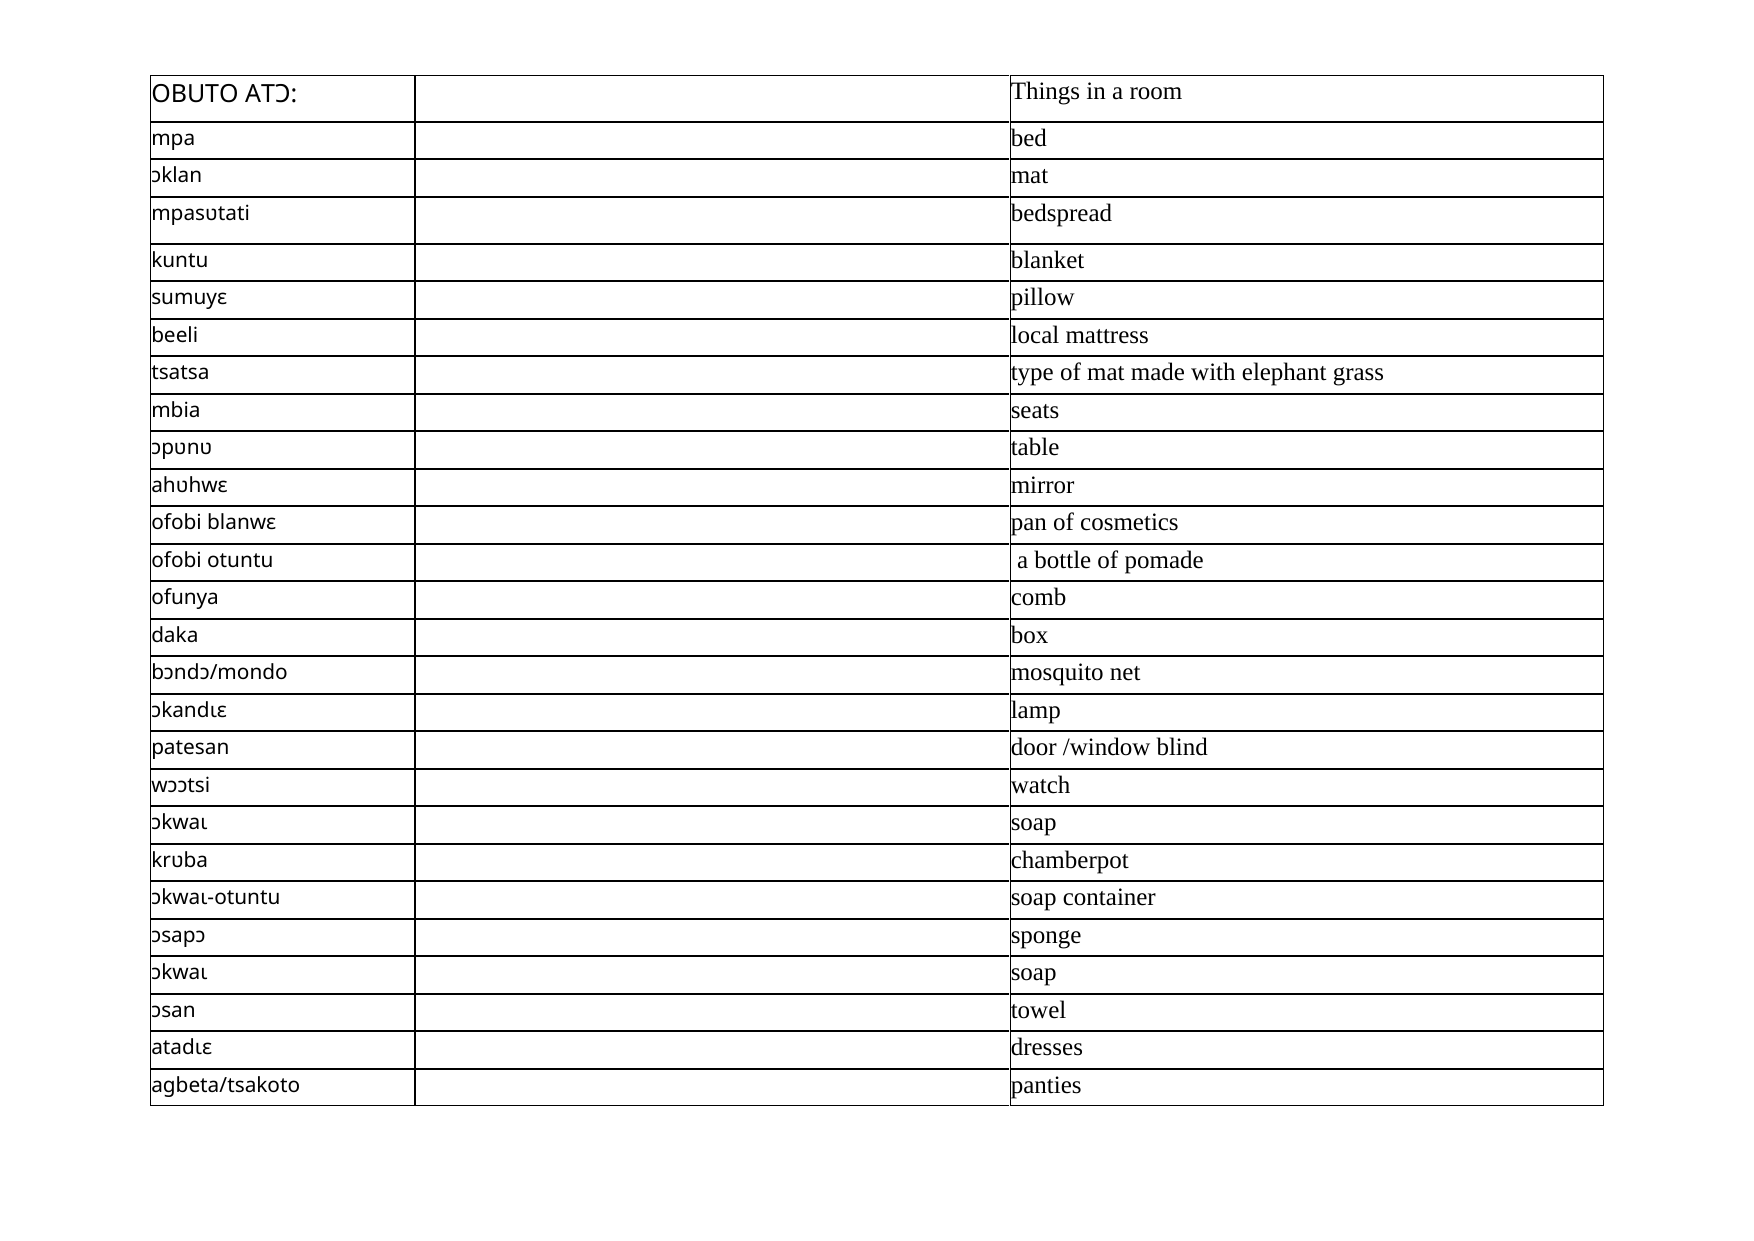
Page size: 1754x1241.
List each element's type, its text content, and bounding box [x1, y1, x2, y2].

table_cell table [1011, 432, 1603, 468]
table_cell type of mat made with elephant grass [1011, 357, 1603, 393]
table_cell local mattress [1011, 320, 1603, 355]
table_cell ofobi otuntu [151, 545, 414, 580]
table_cell pan of cosmetics [1011, 507, 1603, 543]
table_cell [416, 507, 1009, 543]
table_cell atadɩɛ [151, 1032, 414, 1068]
table_cell panties [1011, 1070, 1603, 1105]
table_cell [416, 770, 1009, 805]
table_cell watch [1011, 770, 1603, 805]
table_cell [416, 920, 1009, 955]
table_cell [416, 807, 1009, 843]
table_cell [416, 198, 1009, 243]
table_cell [416, 357, 1009, 393]
table_cell ahʋhwɛ [151, 470, 414, 505]
table_cell kuntu [151, 245, 414, 280]
table_cell sponge [1011, 920, 1603, 955]
table_cell sumuyɛ [151, 282, 414, 318]
table_cell pillow [1011, 282, 1603, 318]
table_cell soap [1011, 957, 1603, 993]
table_cell a bottle of pomade [1011, 545, 1603, 580]
table_cell mpa [151, 123, 414, 158]
table_cell ofunya [151, 582, 414, 618]
table_cell [416, 1070, 1009, 1105]
table_cell daka [151, 620, 414, 655]
table_cell [416, 957, 1009, 993]
table_cell agbeta/tsakoto [151, 1070, 414, 1105]
table_cell soap container [1011, 882, 1603, 918]
table_cell [416, 695, 1009, 730]
table_cell [416, 432, 1009, 468]
table_cell [416, 395, 1009, 430]
table_cell ɔsan [151, 995, 414, 1030]
table_cell blanket [1011, 245, 1603, 280]
table_cell chamberpot [1011, 845, 1603, 880]
table_cell [416, 160, 1009, 196]
table_cell box [1011, 620, 1603, 655]
table_cell bɔndɔ/mondo [151, 657, 414, 693]
table_cell [416, 1032, 1009, 1068]
table_cell [416, 845, 1009, 880]
table_cell ɔkwaɩ [151, 807, 414, 843]
table_cell [416, 657, 1009, 693]
table_cell [416, 245, 1009, 280]
table_cell seats [1011, 395, 1603, 430]
table_cell mat [1011, 160, 1603, 196]
table_cell mirror [1011, 470, 1603, 505]
table_cell bed [1011, 123, 1603, 158]
table_cell towel [1011, 995, 1603, 1030]
table_cell bedspread [1011, 198, 1603, 243]
table_cell dresses [1011, 1032, 1603, 1068]
table_header OBUTO ATƆ: [151, 76, 414, 121]
table_cell ɔkandɩɛ [151, 695, 414, 730]
table_cell ɔkwaɩ [151, 957, 414, 993]
table_cell ɔklan [151, 160, 414, 196]
table_cell ofobi blanwɛ [151, 507, 414, 543]
table_cell lamp [1011, 695, 1603, 730]
table_cell [416, 123, 1009, 158]
table_cell door /window blind [1011, 732, 1603, 768]
table_cell [416, 620, 1009, 655]
table_cell mbia [151, 395, 414, 430]
table_cell wɔɔtsi [151, 770, 414, 805]
table_cell mosquito net [1011, 657, 1603, 693]
table_cell [416, 545, 1009, 580]
table_cell soap [1011, 807, 1603, 843]
table_cell tsatsa [151, 357, 414, 393]
table_cell mpasʋtati [151, 198, 414, 243]
table_cell [416, 470, 1009, 505]
table_cell [416, 995, 1009, 1030]
table_cell beeli [151, 320, 414, 355]
table_header [416, 76, 1009, 121]
table_cell patesan [151, 732, 414, 768]
table_cell ɔpʋnʋ [151, 432, 414, 468]
table_cell comb [1011, 582, 1603, 618]
table_cell krʋba [151, 845, 414, 880]
table_header Things in a room [1011, 76, 1603, 121]
table_cell [416, 582, 1009, 618]
table_cell [416, 320, 1009, 355]
table_cell [416, 732, 1009, 768]
table_cell [416, 882, 1009, 918]
table_cell ɔsapɔ [151, 920, 414, 955]
table_cell [416, 282, 1009, 318]
table_cell ɔkwaɩ-otuntu [151, 882, 414, 918]
